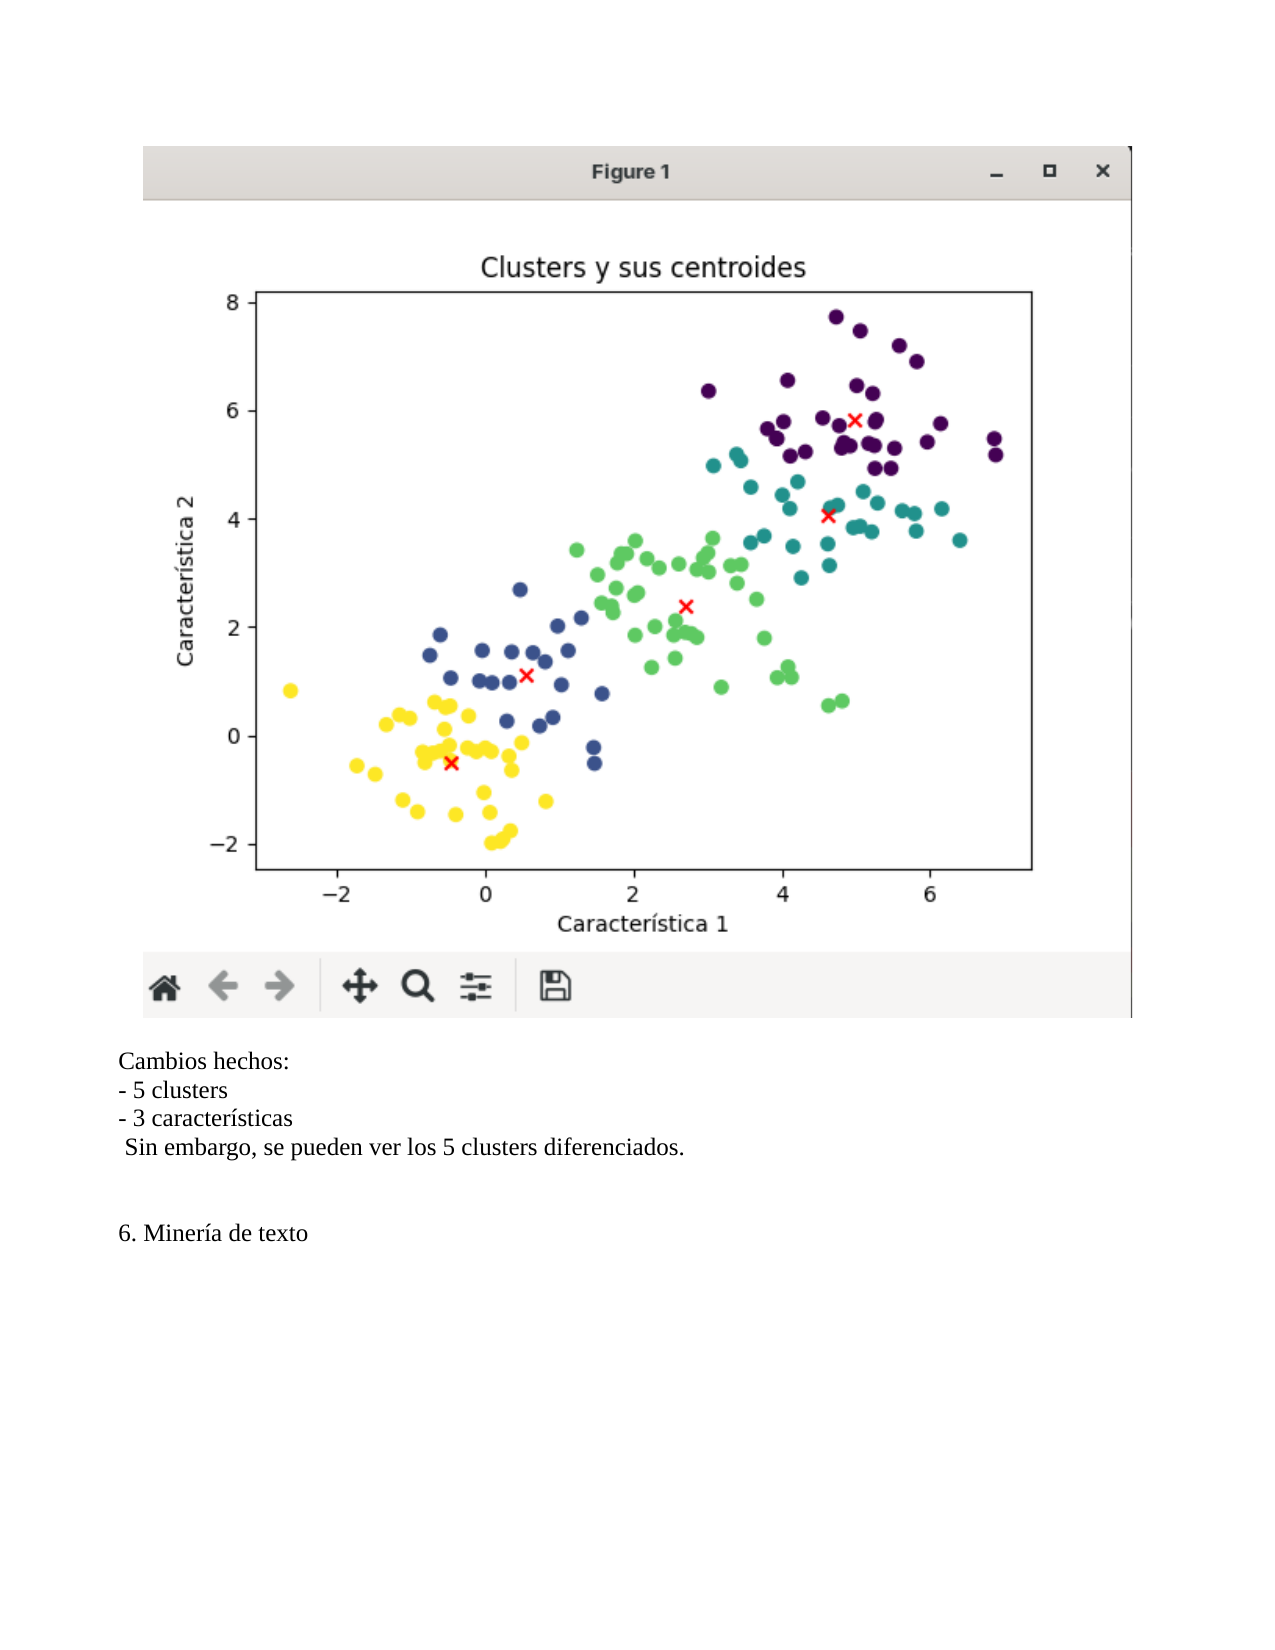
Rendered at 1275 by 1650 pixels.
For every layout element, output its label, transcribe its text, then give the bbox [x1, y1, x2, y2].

picture [143, 146, 1133, 1018]
text 6. Minería de texto [118, 1218, 1157, 1247]
text Cambios hechos: [118, 1046, 1157, 1075]
text Sin embargo, se pueden ver los 5 clusters diferenciados. [118, 1132, 1157, 1161]
text - 3 características [118, 1103, 1157, 1132]
text - 5 clusters [118, 1075, 1157, 1103]
